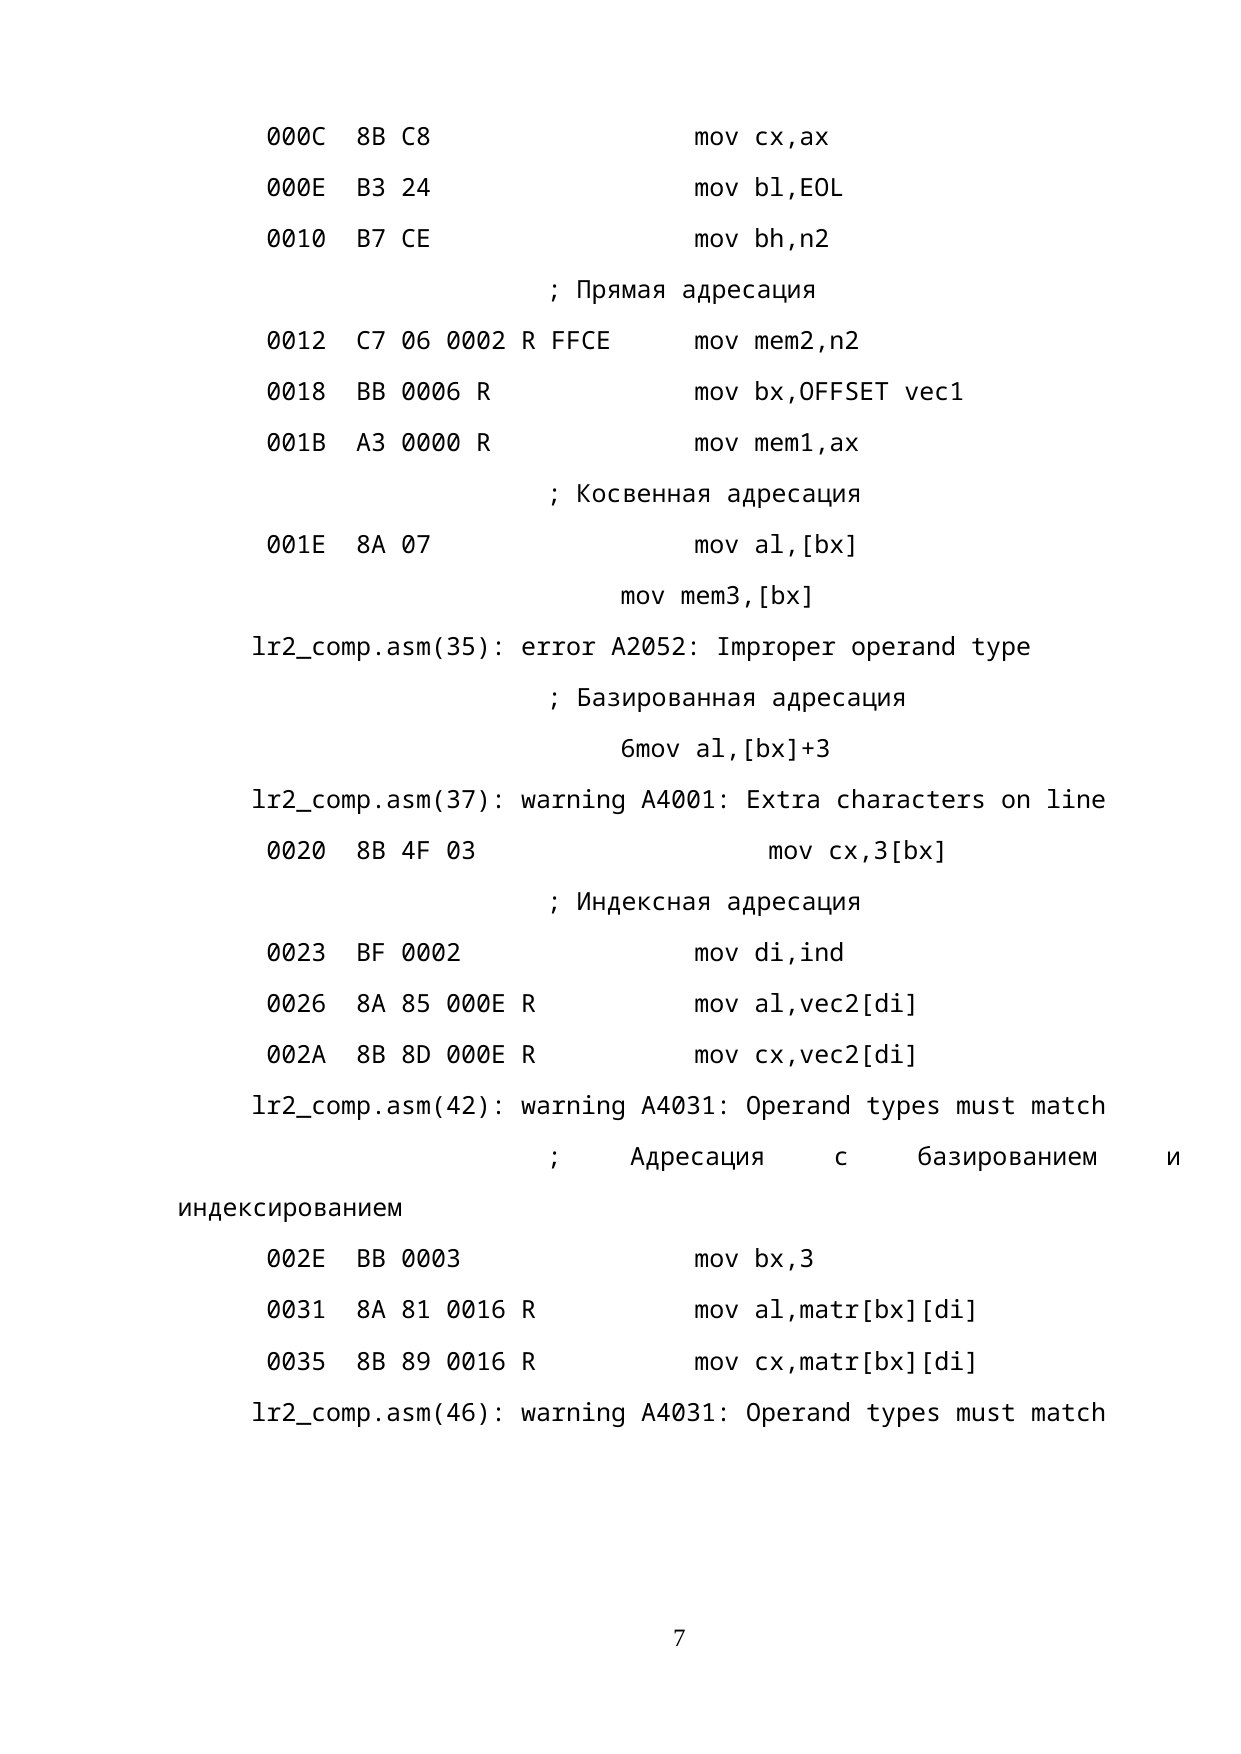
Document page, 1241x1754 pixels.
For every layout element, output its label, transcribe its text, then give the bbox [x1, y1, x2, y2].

text 000E B3 24 mov bl,EOL [177, 169, 1181, 203]
text ; Базированная адресация [177, 679, 1181, 714]
text 000C 8B C8 mov cx,ax [177, 118, 1181, 152]
text 6mov al,[bx]+3 [177, 731, 1181, 765]
text 0035 8B 89 0016 R mov cx,matr[bx][di] [177, 1343, 1181, 1377]
text lr2_comp.asm(46): warning A4031: Operand types must match [177, 1394, 1181, 1428]
text lr2_comp.asm(42): warning A4031: Operand types must match [177, 1088, 1181, 1122]
text 001B A3 0000 R mov mem1,ax [177, 424, 1181, 458]
text 0031 8A 81 0016 R mov al,matr[bx][di] [177, 1292, 1181, 1326]
text lr2_comp.asm(35): error A2052: Improper operand type [177, 628, 1181, 663]
text 002E BB 0003 mov bx,3 [177, 1241, 1181, 1275]
text ; Прямая адресация [177, 271, 1181, 305]
text ; Косвенная адресация [177, 475, 1181, 509]
text 0018 BB 0006 R mov bx,OFFSET vec1 [177, 373, 1181, 407]
text mov mem3,[bx] [177, 577, 1181, 612]
text 0020 8B 4F 03 mov cx,3[bx] [177, 833, 1181, 867]
text 001E 8A 07 mov al,[bx] [177, 526, 1181, 561]
text lr2_comp.asm(37): warning A4001: Extra characters on line [177, 782, 1181, 816]
text 0023 BF 0002 mov di,ind [177, 935, 1181, 969]
text 0012 C7 06 0002 R FFCE mov mem2,n2 [177, 322, 1181, 356]
text 002A 8B 8D 000E R mov cx,vec2[di] [177, 1037, 1181, 1071]
text 0026 8A 85 000E R mov al,vec2[di] [177, 986, 1181, 1020]
text ; Адресация с базированием и индексированием [177, 1139, 1181, 1224]
text ; Индексная адресация [177, 884, 1181, 918]
text 0010 B7 CE mov bh,n2 [177, 220, 1181, 254]
